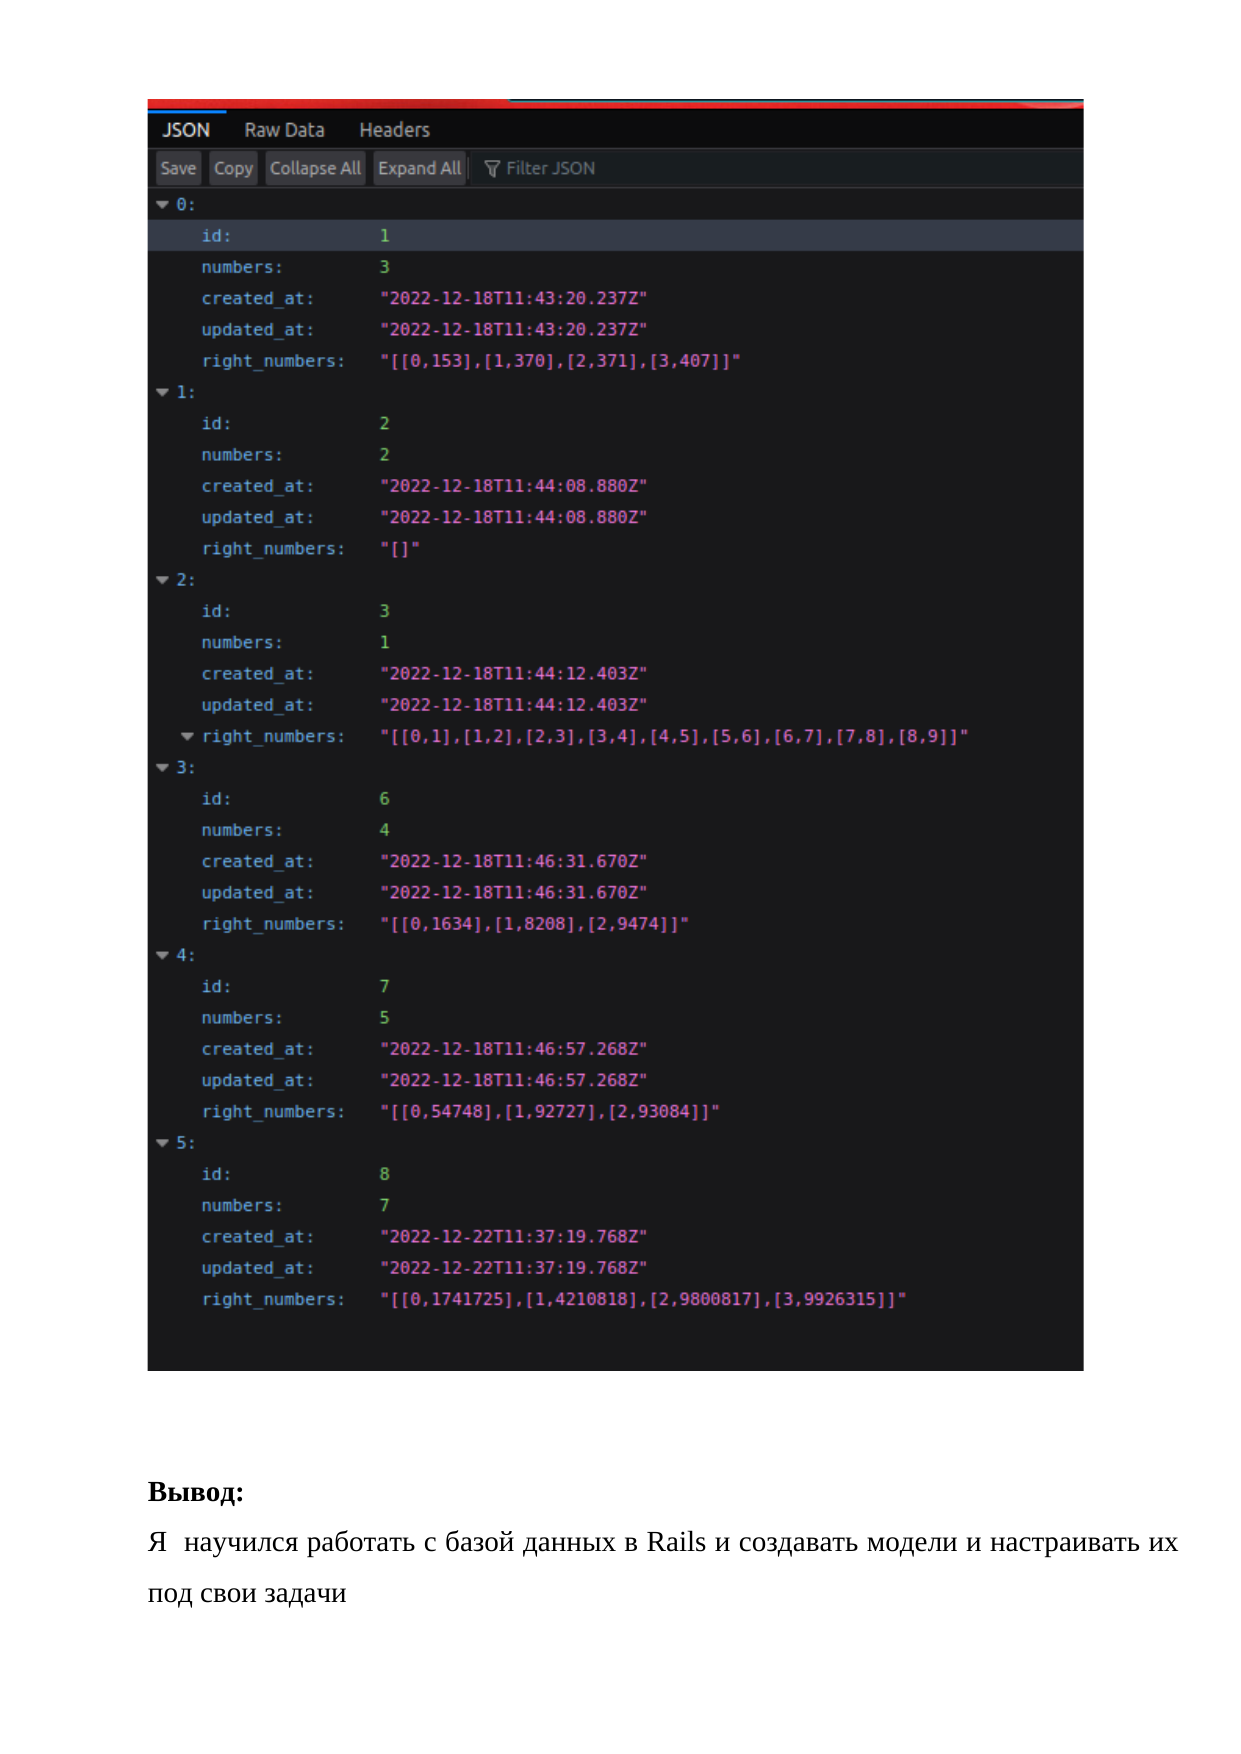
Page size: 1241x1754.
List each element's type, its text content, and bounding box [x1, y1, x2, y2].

text Вывод: [148, 1474, 1181, 1508]
text Я научился работать с базой данных в Rails и создавать модели и настраивать их под свои задачи [148, 1524, 1181, 1608]
picture [147, 99, 1084, 1371]
